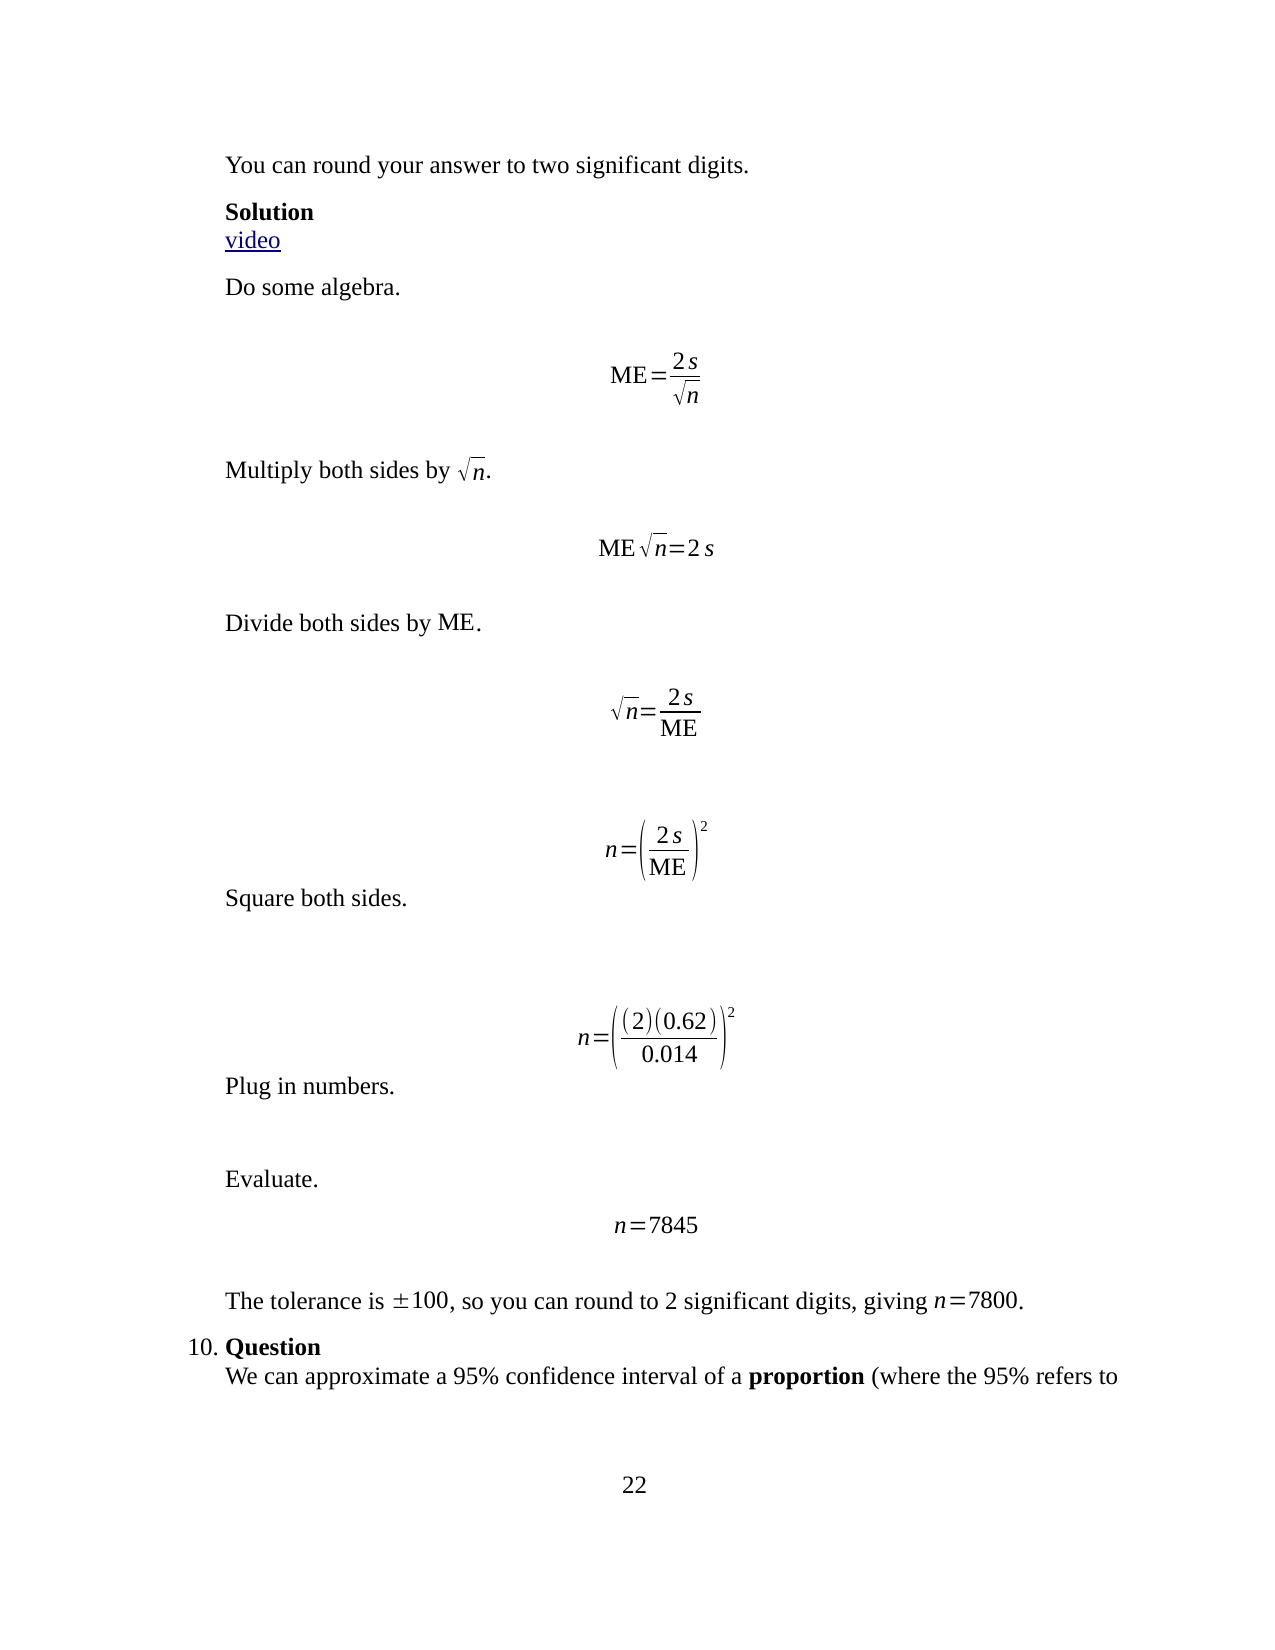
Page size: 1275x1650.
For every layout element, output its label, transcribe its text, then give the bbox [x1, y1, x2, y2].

list Divide both sides by . [187, 608, 1125, 637]
list The tolerance is , so you can round to 2 significant digits, giving . [187, 1286, 1125, 1314]
list Do some algebra. [187, 272, 1125, 301]
list You can round your answer to two significant digits. [187, 150, 1125, 179]
list Multiply both sides by . [187, 455, 1125, 485]
list Square both sides. [187, 789, 1125, 911]
list Solution video [187, 197, 1125, 254]
list Question We can approximate a 95% confidence interval of a proportion (where the 95% refers to how frequently these intervals straddle the population proportion) by using . [187, 1332, 1125, 1390]
list Evaluate. [187, 1164, 1125, 1193]
list Plug in numbers. [187, 976, 1125, 1100]
